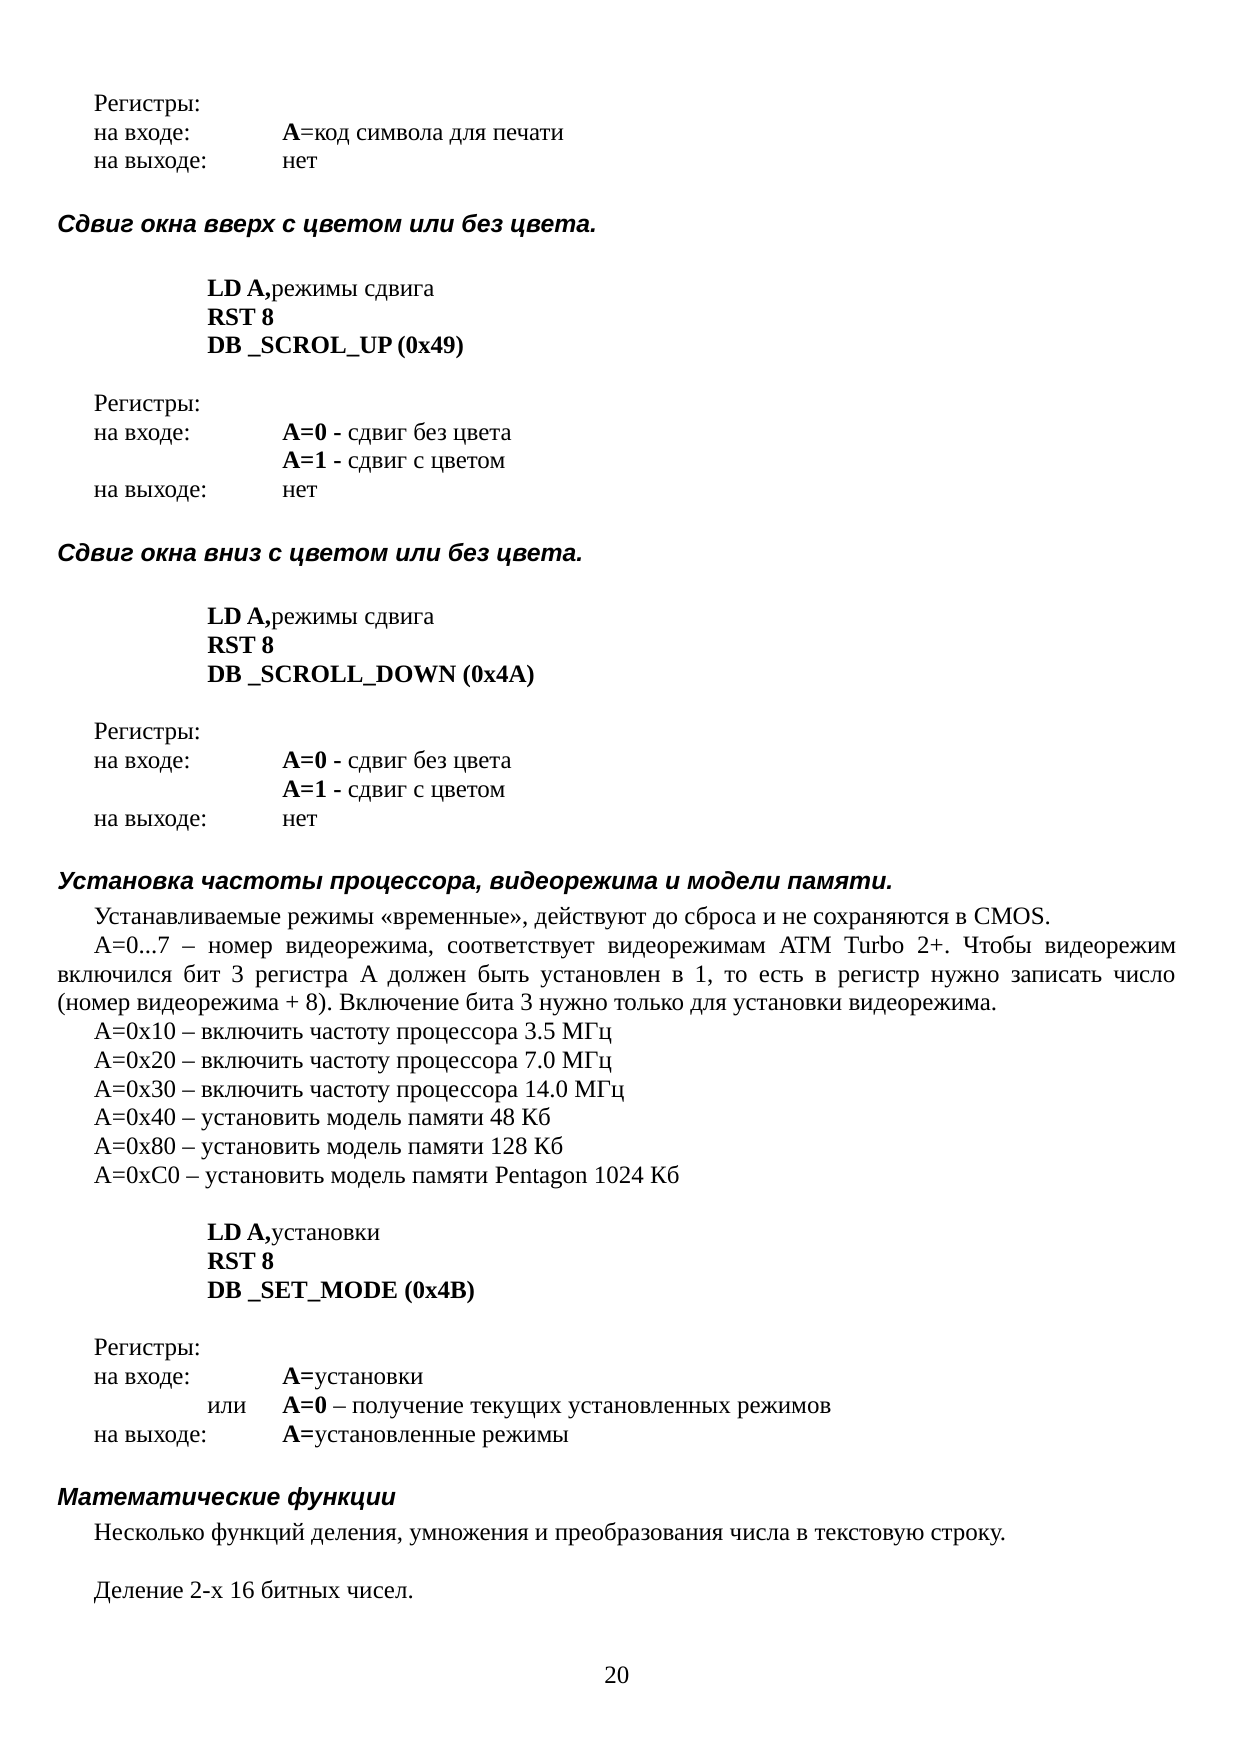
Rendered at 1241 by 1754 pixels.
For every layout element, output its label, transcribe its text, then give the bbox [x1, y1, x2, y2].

text RST 8 [57, 1246, 1176, 1275]
text Регистры: [57, 716, 1176, 745]
text Регистры: [57, 1332, 1176, 1361]
text A=0...7 – номер видеорежима, соответствует видеорежимам ATM Turbo 2+. Чтобы видеорежим включился бит 3 регистра A должен быть установлен в 1, то есть в регистр нужно записать число (номер видеорежима + 8). Включение бита 3 нужно только для установки видеорежима. [57, 930, 1176, 1016]
text или A=0 – получение текущих установленных режимов [57, 1390, 1176, 1419]
text A=0xC0 – установить модель памяти Pentagon 1024 Кб [57, 1160, 1176, 1189]
text на выходе: нет [57, 803, 1176, 831]
text A=0x20 – включить частоту процессора 7.0 МГц [57, 1045, 1176, 1074]
subtitle Сдвиг окна вверх с цветом или без цвета. [57, 209, 1176, 238]
text RST 8 [57, 302, 1176, 330]
text LD A,установки [57, 1217, 1176, 1246]
text на входе: A=0 - сдвиг без цвета [57, 417, 1176, 445]
text DB _SET_MODE (0x4B) [57, 1275, 1176, 1304]
text A=0x10 – включить частоту процессора 3.5 МГц [57, 1016, 1176, 1045]
text DB _SCROLL_DOWN (0x4A) [57, 659, 1176, 688]
text A=1 - сдвиг с цветом [57, 445, 1176, 474]
text LD A,режимы сдвига [57, 273, 1176, 302]
text DB _SCROL_UP (0x49) [57, 330, 1176, 359]
text на выходе: нет [57, 146, 1176, 174]
text на выходе: A=установленные режимы [57, 1419, 1176, 1447]
text на входе: A=код символа для печати [57, 117, 1176, 146]
text A=0x80 – установить модель памяти 128 Кб [57, 1131, 1176, 1160]
text на входе: A=0 - сдвиг без цвета [57, 745, 1176, 774]
subtitle Установка частоты процессора, видеорежима и модели памяти. [57, 866, 1176, 895]
text Деление 2-х 16 битных чисел. [57, 1575, 1176, 1603]
text Несколько функций деления, умножения и преобразования числа в текстовую строку. [57, 1517, 1176, 1546]
text на выходе: нет [57, 474, 1176, 503]
subtitle Сдвиг окна вниз с цветом или без цвета. [57, 538, 1176, 566]
text RST 8 [57, 630, 1176, 659]
text Устанавливаемые режимы «временные», действуют до сброса и не сохраняются в CMOS. [57, 901, 1176, 930]
text LD A,режимы сдвига [57, 601, 1176, 630]
text на входе: A=установки [57, 1361, 1176, 1390]
subtitle Математические функции [57, 1482, 1176, 1511]
text Регистры: [57, 388, 1176, 417]
text A=0x30 – включить частоту процессора 14.0 МГц [57, 1074, 1176, 1102]
text Регистры: [57, 88, 1176, 117]
text A=1 - сдвиг с цветом [57, 774, 1176, 803]
text A=0x40 – установить модель памяти 48 Кб [57, 1102, 1176, 1131]
